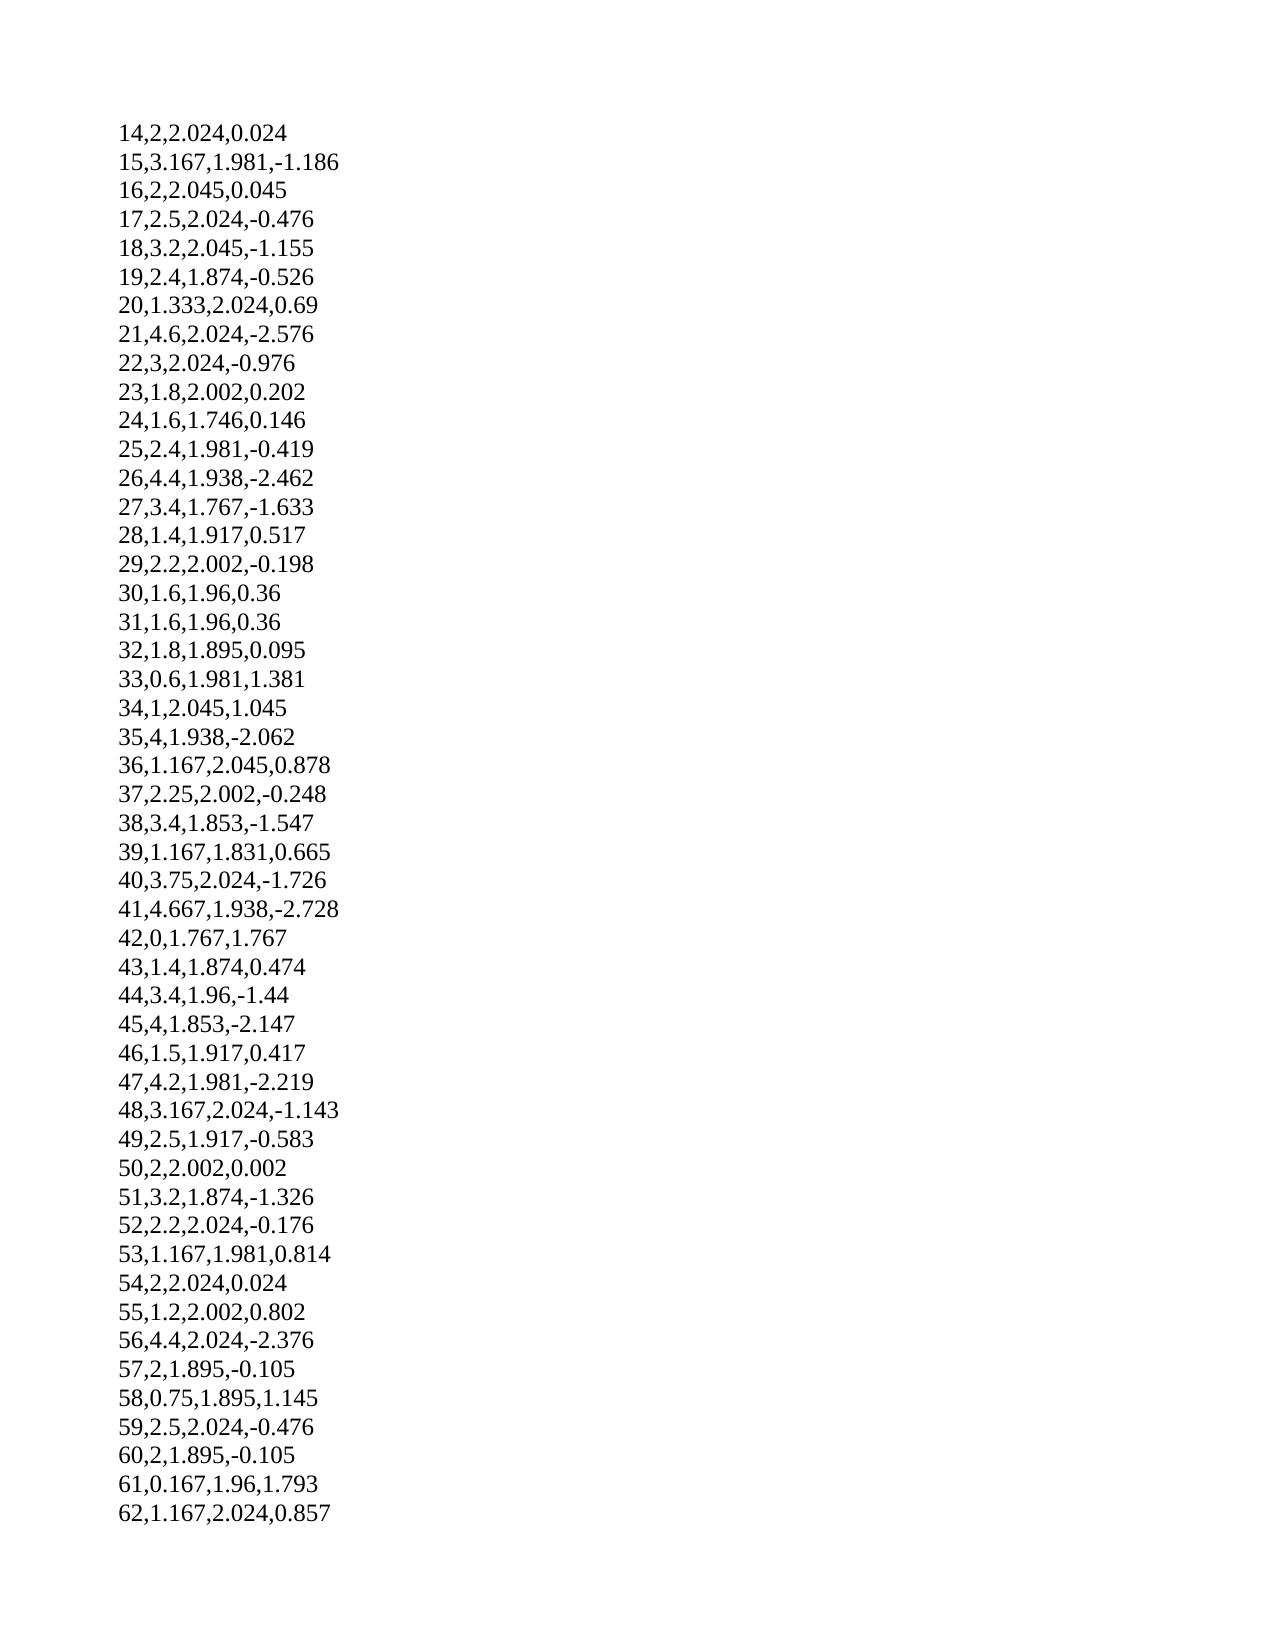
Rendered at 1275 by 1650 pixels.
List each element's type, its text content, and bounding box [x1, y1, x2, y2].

text 16,2,2.045,0.045 [118, 176, 1157, 204]
text 43,1.4,1.874,0.474 [118, 952, 1157, 981]
text 32,1.8,1.895,0.095 [118, 636, 1157, 664]
text 52,2.2,2.024,-0.176 [118, 1211, 1157, 1239]
text 26,4.4,1.938,-2.462 [118, 463, 1157, 492]
text 41,4.667,1.938,-2.728 [118, 894, 1157, 923]
text 39,1.167,1.831,0.665 [118, 837, 1157, 866]
text 30,1.6,1.96,0.36 [118, 578, 1157, 607]
text 23,1.8,2.002,0.202 [118, 377, 1157, 406]
text 18,3.2,2.045,-1.155 [118, 233, 1157, 262]
text 17,2.5,2.024,-0.476 [118, 204, 1157, 233]
text 15,3.167,1.981,-1.186 [118, 147, 1157, 176]
text 51,3.2,1.874,-1.326 [118, 1182, 1157, 1211]
text 48,3.167,2.024,-1.143 [118, 1096, 1157, 1124]
text 40,3.75,2.024,-1.726 [118, 866, 1157, 894]
text 42,0,1.767,1.767 [118, 923, 1157, 952]
text 20,1.333,2.024,0.69 [118, 291, 1157, 319]
text 50,2,2.002,0.002 [118, 1153, 1157, 1182]
text 55,1.2,2.002,0.802 [118, 1297, 1157, 1326]
text 25,2.4,1.981,-0.419 [118, 434, 1157, 463]
text 56,4.4,2.024,-2.376 [118, 1326, 1157, 1354]
text 59,2.5,2.024,-0.476 [118, 1412, 1157, 1441]
text 35,4,1.938,-2.062 [118, 722, 1157, 751]
text 58,0.75,1.895,1.145 [118, 1383, 1157, 1412]
text 60,2,1.895,-0.105 [118, 1441, 1157, 1469]
text 19,2.4,1.874,-0.526 [118, 262, 1157, 291]
text 24,1.6,1.746,0.146 [118, 406, 1157, 434]
text 49,2.5,1.917,-0.583 [118, 1124, 1157, 1153]
text 37,2.25,2.002,-0.248 [118, 779, 1157, 808]
text 34,1,2.045,1.045 [118, 693, 1157, 722]
text 38,3.4,1.853,-1.547 [118, 808, 1157, 837]
text 45,4,1.853,-2.147 [118, 1009, 1157, 1038]
text 22,3,2.024,-0.976 [118, 348, 1157, 377]
text 27,3.4,1.767,-1.633 [118, 492, 1157, 521]
text 36,1.167,2.045,0.878 [118, 751, 1157, 779]
text 28,1.4,1.917,0.517 [118, 521, 1157, 549]
text 44,3.4,1.96,-1.44 [118, 981, 1157, 1009]
text 62,1.167,2.024,0.857 [118, 1498, 1157, 1527]
text 21,4.6,2.024,-2.576 [118, 319, 1157, 348]
text 53,1.167,1.981,0.814 [118, 1239, 1157, 1268]
text 46,1.5,1.917,0.417 [118, 1038, 1157, 1067]
text 54,2,2.024,0.024 [118, 1268, 1157, 1297]
text 61,0.167,1.96,1.793 [118, 1469, 1157, 1498]
text 14,2,2.024,0.024 [118, 118, 1157, 147]
text 29,2.2,2.002,-0.198 [118, 549, 1157, 578]
text 57,2,1.895,-0.105 [118, 1354, 1157, 1383]
text 47,4.2,1.981,-2.219 [118, 1067, 1157, 1096]
text 31,1.6,1.96,0.36 [118, 607, 1157, 636]
text 33,0.6,1.981,1.381 [118, 664, 1157, 693]
